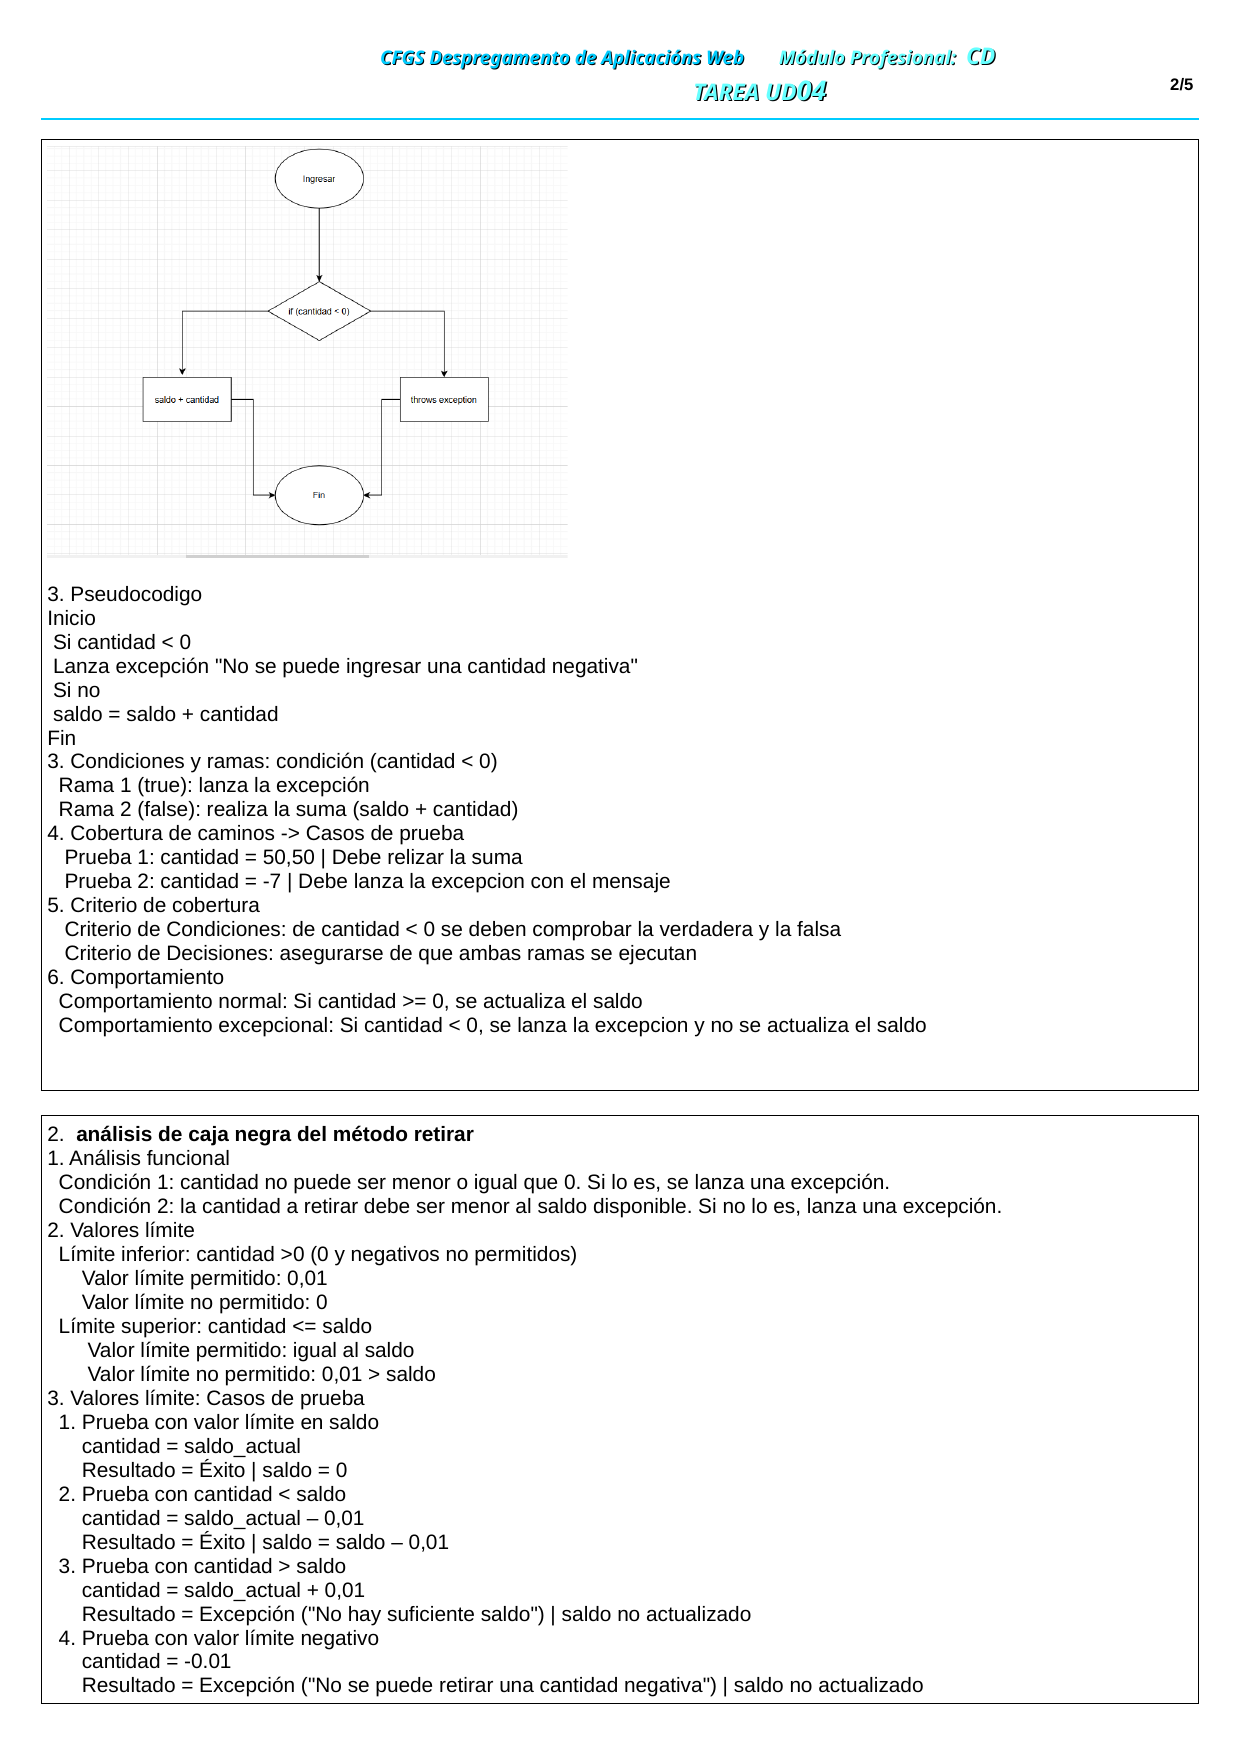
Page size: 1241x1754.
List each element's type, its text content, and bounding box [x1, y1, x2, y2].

table_header 3. Pseudocodigo Inicio Si cantidad < 0 Lanza excepción "No se puede ingresar una cantidad negativa" Si no saldo = saldo + cantidad Fin 3. Condiciones y ramas: condición (cantidad < 0) Rama 1 (true): lanza la excepción Rama 2 (false): realiza la suma (saldo + cantidad) 4. Cobertura de caminos -> Casos de prueba Prueba 1: cantidad = 50,50 | Debe relizar la suma Prueba 2: cantidad = -7 | Debe lanza la excepcion con el mensaje 5. Criterio de cobertura Criterio de Condiciones: de cantidad < 0 se deben comprobar la verdadera y la falsa Criterio de Decisiones: asegurarse de que ambas ramas se ejecutan 6. Comportamiento Comportamiento normal: Si cantidad >= 0, se actualiza el saldo Comportamiento excepcional: Si cantidad < 0, se lanza la excepcion y no se actualiza el saldo [42, 140, 1198, 1090]
table_header 2. análisis de caja negra del método retirar 1. Análisis funcional Condición 1: cantidad no puede ser menor o igual que 0. Si lo es, se lanza una excepción. Condición 2: la cantidad a retirar debe ser menor al saldo disponible. Si no lo es, lanza una excepción. 2. Valores límite Límite inferior: cantidad >0 (0 y negativos no permitidos) Valor límite permitido: 0,01 Valor límite no permitido: 0 Límite superior: cantidad <= saldo Valor límite permitido: igual al saldo Valor límite no permitido: 0,01 > saldo 3. Valores límite: Casos de prueba 1. Prueba con valor límite en saldo cantidad = saldo_actual Resultado = Éxito | saldo = 0 2. Prueba con cantidad < saldo cantidad = saldo_actual – 0,01 Resultado = Éxito | saldo = saldo – 0,01 3. Prueba con cantidad > saldo cantidad = saldo_actual + 0,01 Resultado = Excepción ("No hay suficiente saldo") | saldo no actualizado 4. Prueba con valor límite negativo cantidad = -0.01 Resultado = Excepción ("No se puede retirar una cantidad negativa") | saldo no actualizado [42, 1116, 1198, 1703]
picture [47, 146, 568, 558]
